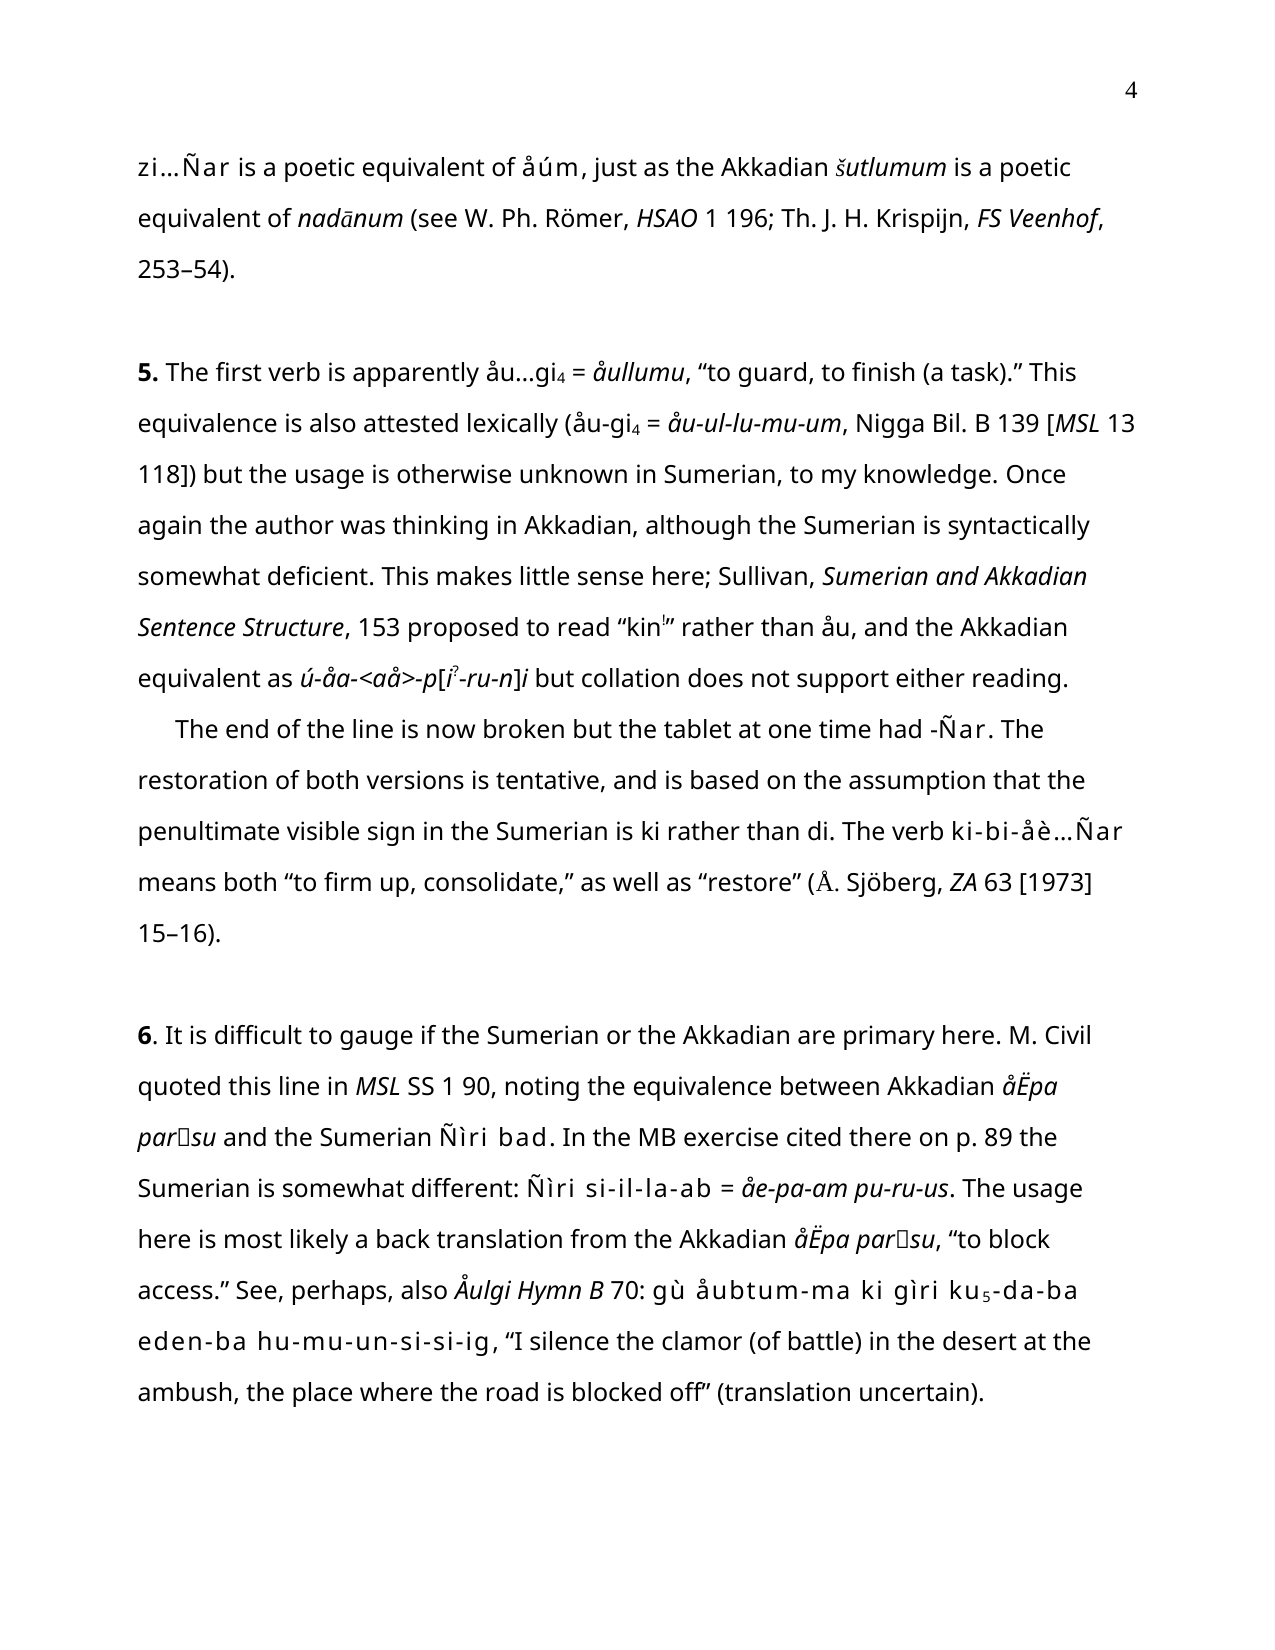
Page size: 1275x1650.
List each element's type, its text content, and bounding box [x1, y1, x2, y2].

text 5. The­ first verb is apparently åu…gi4 = åullumu, “to guard, to finish (a task).” This equivalence is also attested lexically (åu-gi4 = åu-ul-lu-mu-um, Nigga Bil. B 139 [MSL 13 118]) but the usage is otherwise unknown in Sumerian, to my knowledge. Once again the author was thinking in Akkadian, although the Sumerian is syntactically somewhat deficient. This makes little sense here; Sullivan, Sumerian and Akkadian Sentence Structure, 153 proposed to read “kin!” rather than åu, and the Akkadian equivalent as ú-åa-<aå>-p[i?-ru-n]i but collation does not support either reading. [137, 354, 1138, 694]
text zi…Ñar is a poetic equivalent of åúm, just as the Akkadian šutlumum is a poetic equivalent of nadānum (see­ W. Ph. Römer, HSAO 1 196; Th. J. H. Krispijn, FS Veenhof, 253–54). [137, 150, 1138, 286]
text 6. It is difficult to gauge if the Sumerian or the Akkadian are primary here. M. Civil quoted this line in MSL SS 1 90, noting the ­equivalence between Akkadian åËpa parsu and the Sumerian Ñìri­ bad. In the MB exercise cited there on p. 89 the Sumerian is­ somewhat different: Ñìri si-il-la-ab = åe-pa-am pu-ru-us. The usage here is most likely a back translation from the Akkadian åËpa parsu, “to block access.” See, perhaps, also Åulgi Hymn B 70: gù åubtum-ma ki gìri ku5-da-ba eden-ba hu-mu-un-si-si-ig, “I silence the clamor (of battle) in the desert at the ambush, the place where the road is blocked off” (translation uncertain). [137, 1018, 1138, 1409]
text The end of the line is now broken but the tablet at one time had -Ñar. The restoration of both versions is tentative, and is based on the assumption that the penultimate visible sign in the Sumerian is ki rather than di. The verb ki-bi-åè…Ñar means both “to firm up, consolidate,” as well as “restore” (Å. Sjöberg, ZA 63 [1973] 15–16). [137, 711, 1138, 950]
